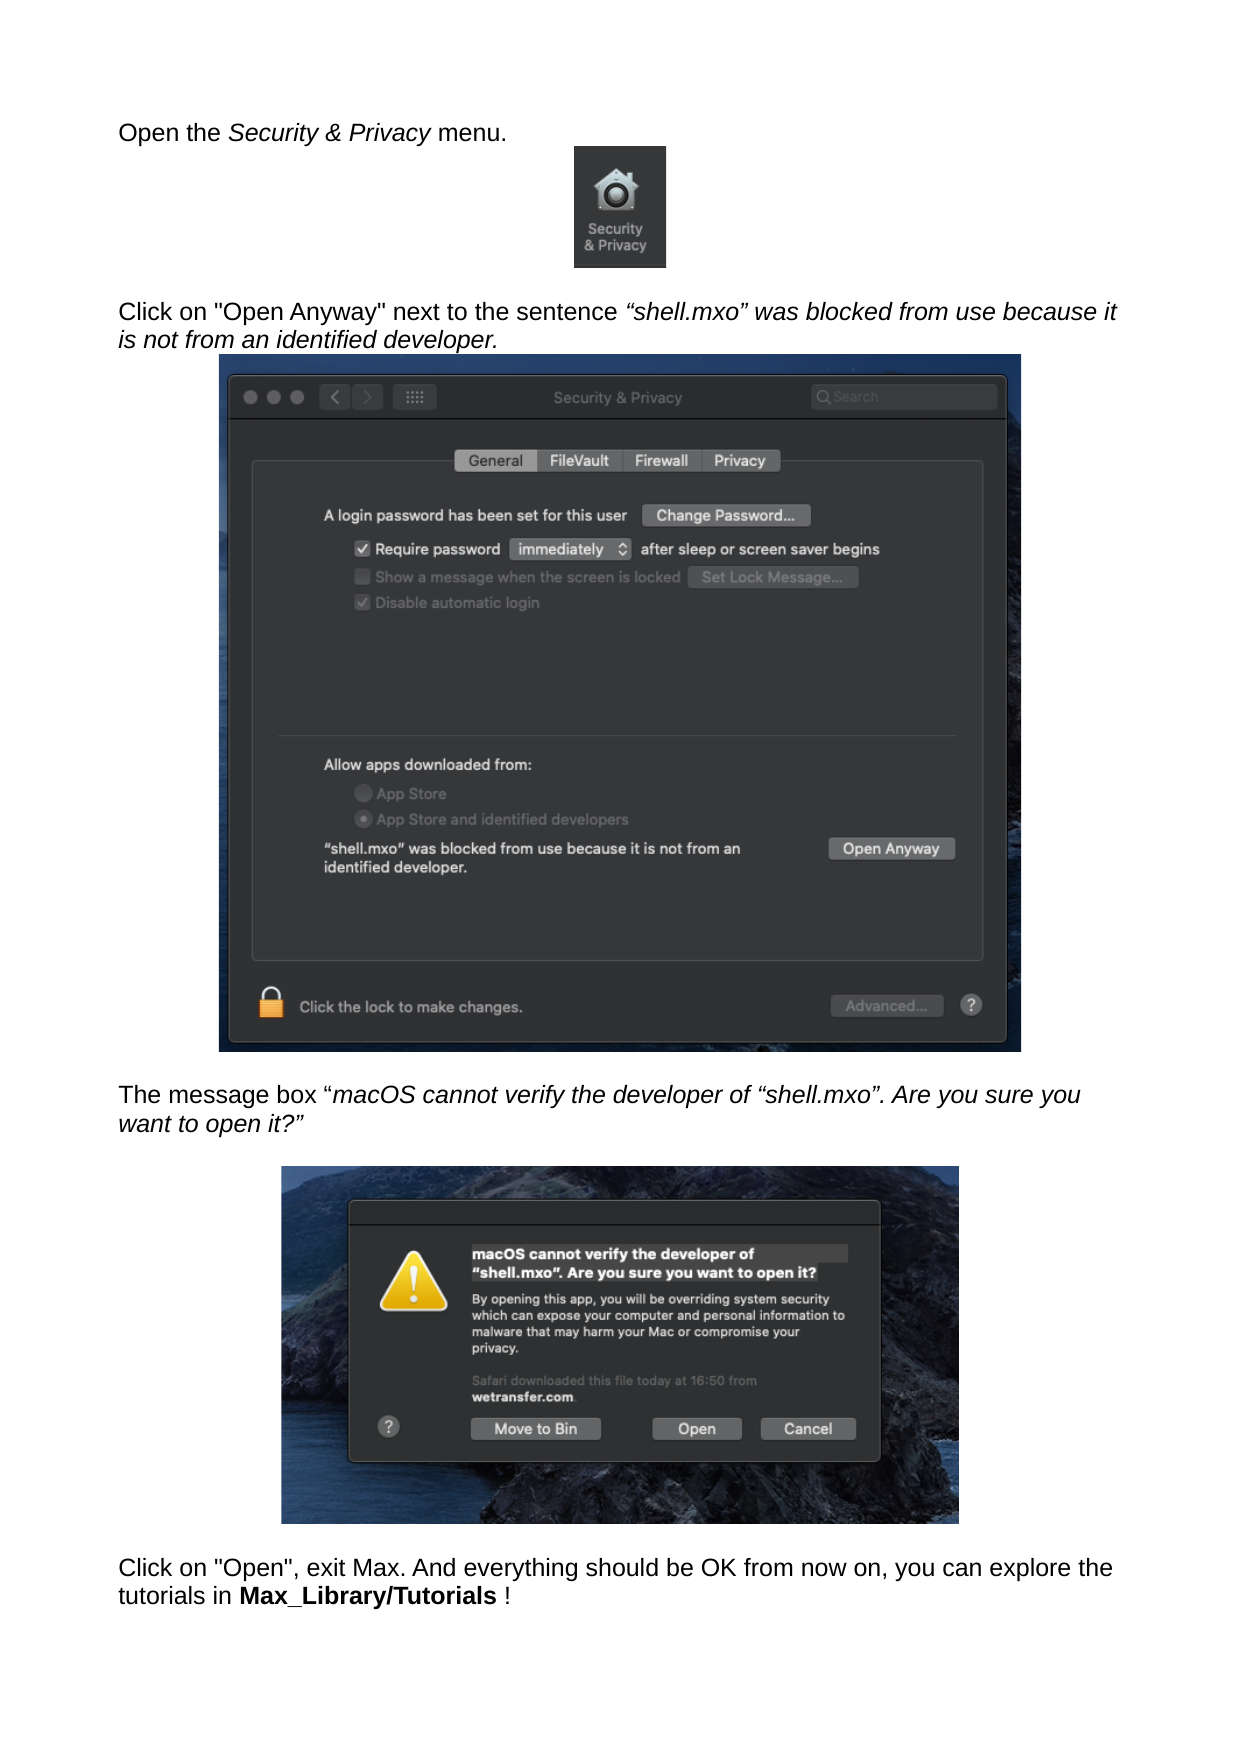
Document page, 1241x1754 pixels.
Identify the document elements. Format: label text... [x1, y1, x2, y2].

text Click on "Open Anyway" next to the sentence “shell.mxo” was blocked from use because it is not from an identified developer. [118, 297, 1122, 354]
text Open the Security & Privacy menu. [118, 118, 1122, 147]
text Click on "Open", exit Max. And everything should be OK from now on, you can explore the tutorials in Max_Library/Tutorials ! [118, 1552, 1122, 1610]
picture [281, 1166, 959, 1524]
picture [218, 354, 1022, 1052]
text The message box “macOS cannot verify the developer of “shell.mxo”. Are you sure you want to open it?” [118, 1081, 1122, 1138]
picture [574, 146, 667, 268]
